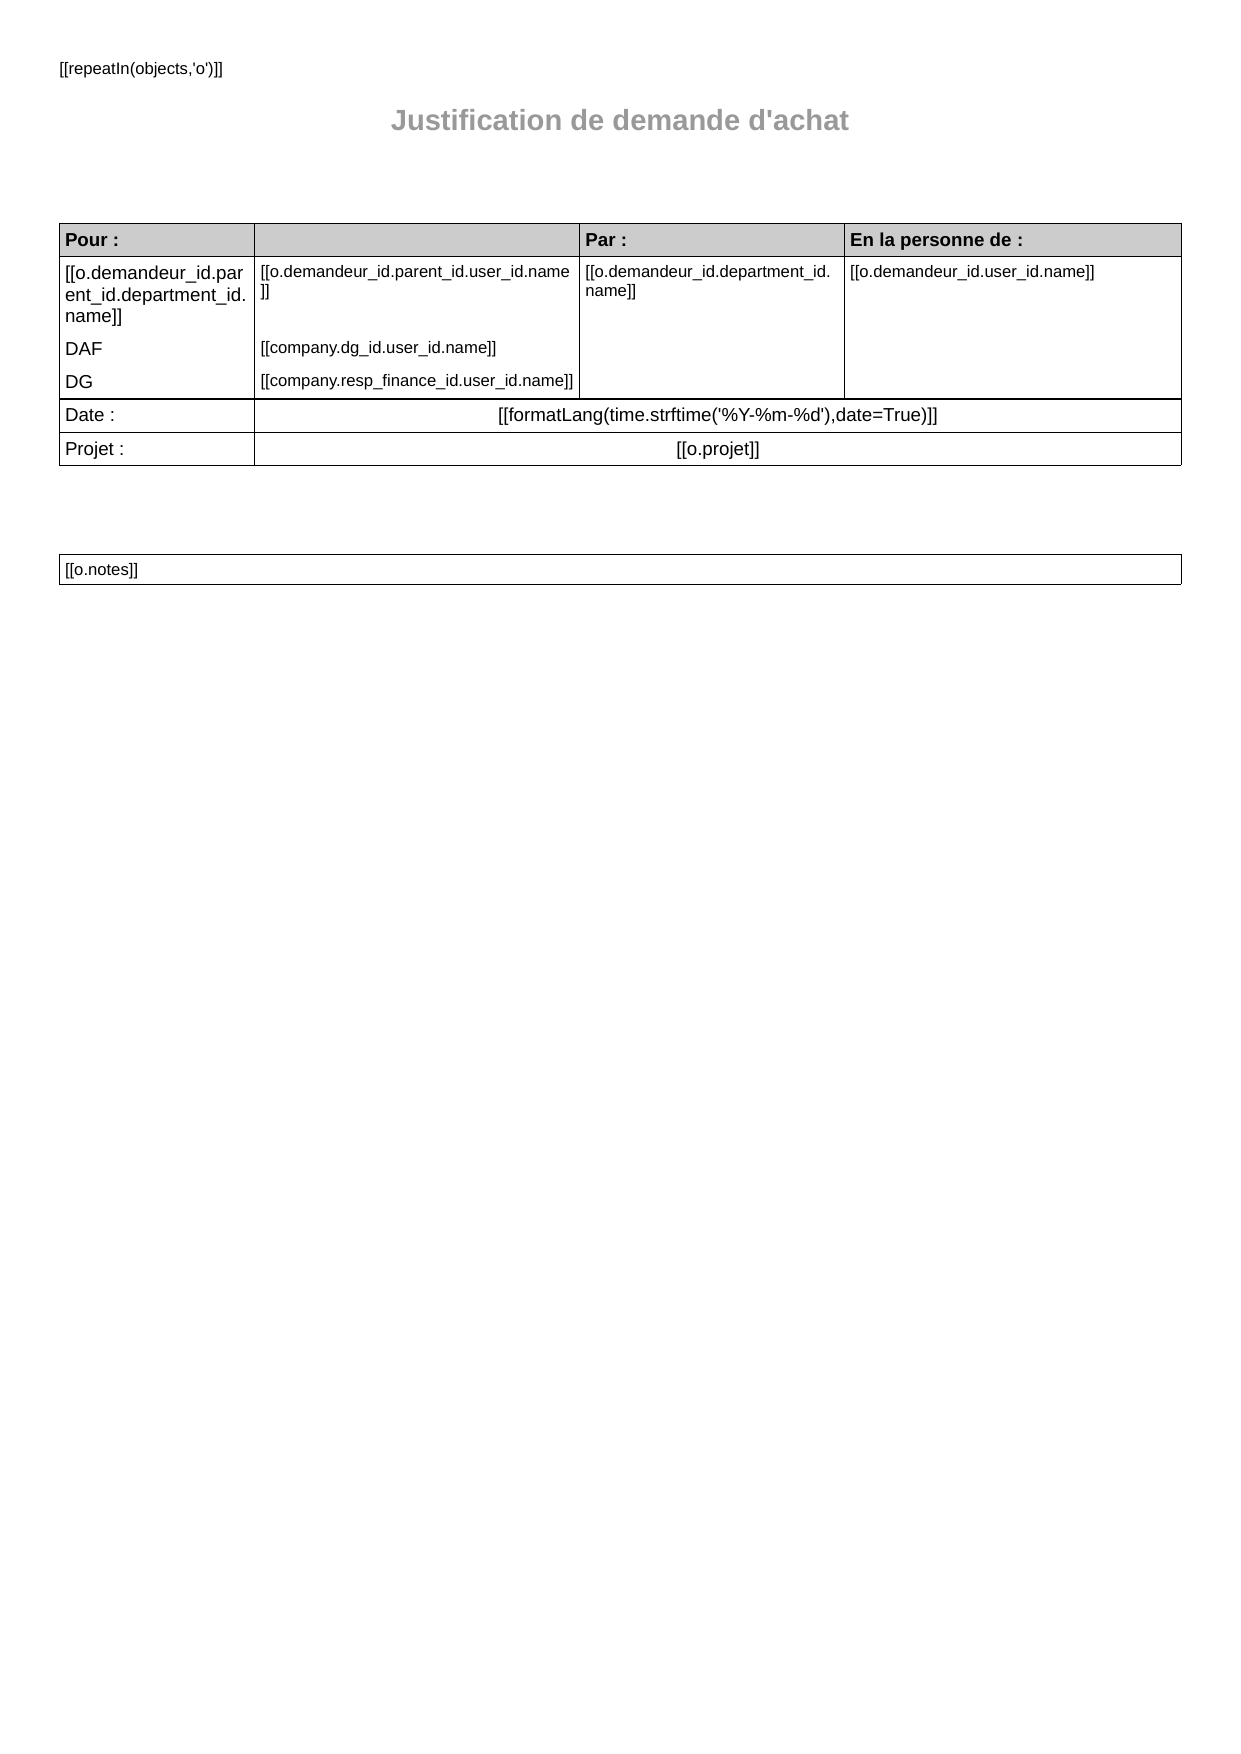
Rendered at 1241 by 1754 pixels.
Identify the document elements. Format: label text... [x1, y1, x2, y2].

table_header [59, 466, 1181, 553]
table_cell DAF [60, 332, 254, 365]
text [[repeatIn(objects,'o')]] [59, 59, 1181, 78]
table_cell [59, 188, 1181, 223]
table_header [[o.demandeur_id.user_id.name]] [845, 257, 1181, 332]
table_cell [[company.dg_id.user_id.name]] [255, 332, 579, 365]
table_cell [845, 332, 1181, 365]
table_header [[o.projet]] [255, 433, 1181, 465]
table_cell [580, 365, 844, 398]
table_header Par : [580, 224, 844, 256]
table_header [[o.demandeur_id.department_id.name]] [580, 257, 844, 332]
table_header En la personne de : [845, 224, 1181, 256]
table_header Projet : [60, 433, 254, 465]
table_header [[o.demandeur_id.parent_id.department_id.name]] [60, 257, 254, 332]
table_cell [[company.resp_finance_id.user_id.name]] [255, 365, 579, 398]
table_header Pour : [60, 224, 254, 256]
table_cell DG [60, 365, 254, 398]
table_cell [845, 365, 1181, 398]
table_header Justification de demande d'achat [59, 98, 1181, 142]
table_header [255, 224, 579, 256]
table_header [[o.demandeur_id.parent_id.user_id.name]] [255, 257, 579, 332]
table_header Date : [60, 400, 254, 432]
table_cell [580, 332, 844, 365]
table_cell [59, 143, 1181, 187]
table_header [[formatLang(time.strftime('%Y-%m-%d'),date=True)]] [255, 400, 1181, 432]
table_header [[o.notes]] [60, 555, 1181, 584]
